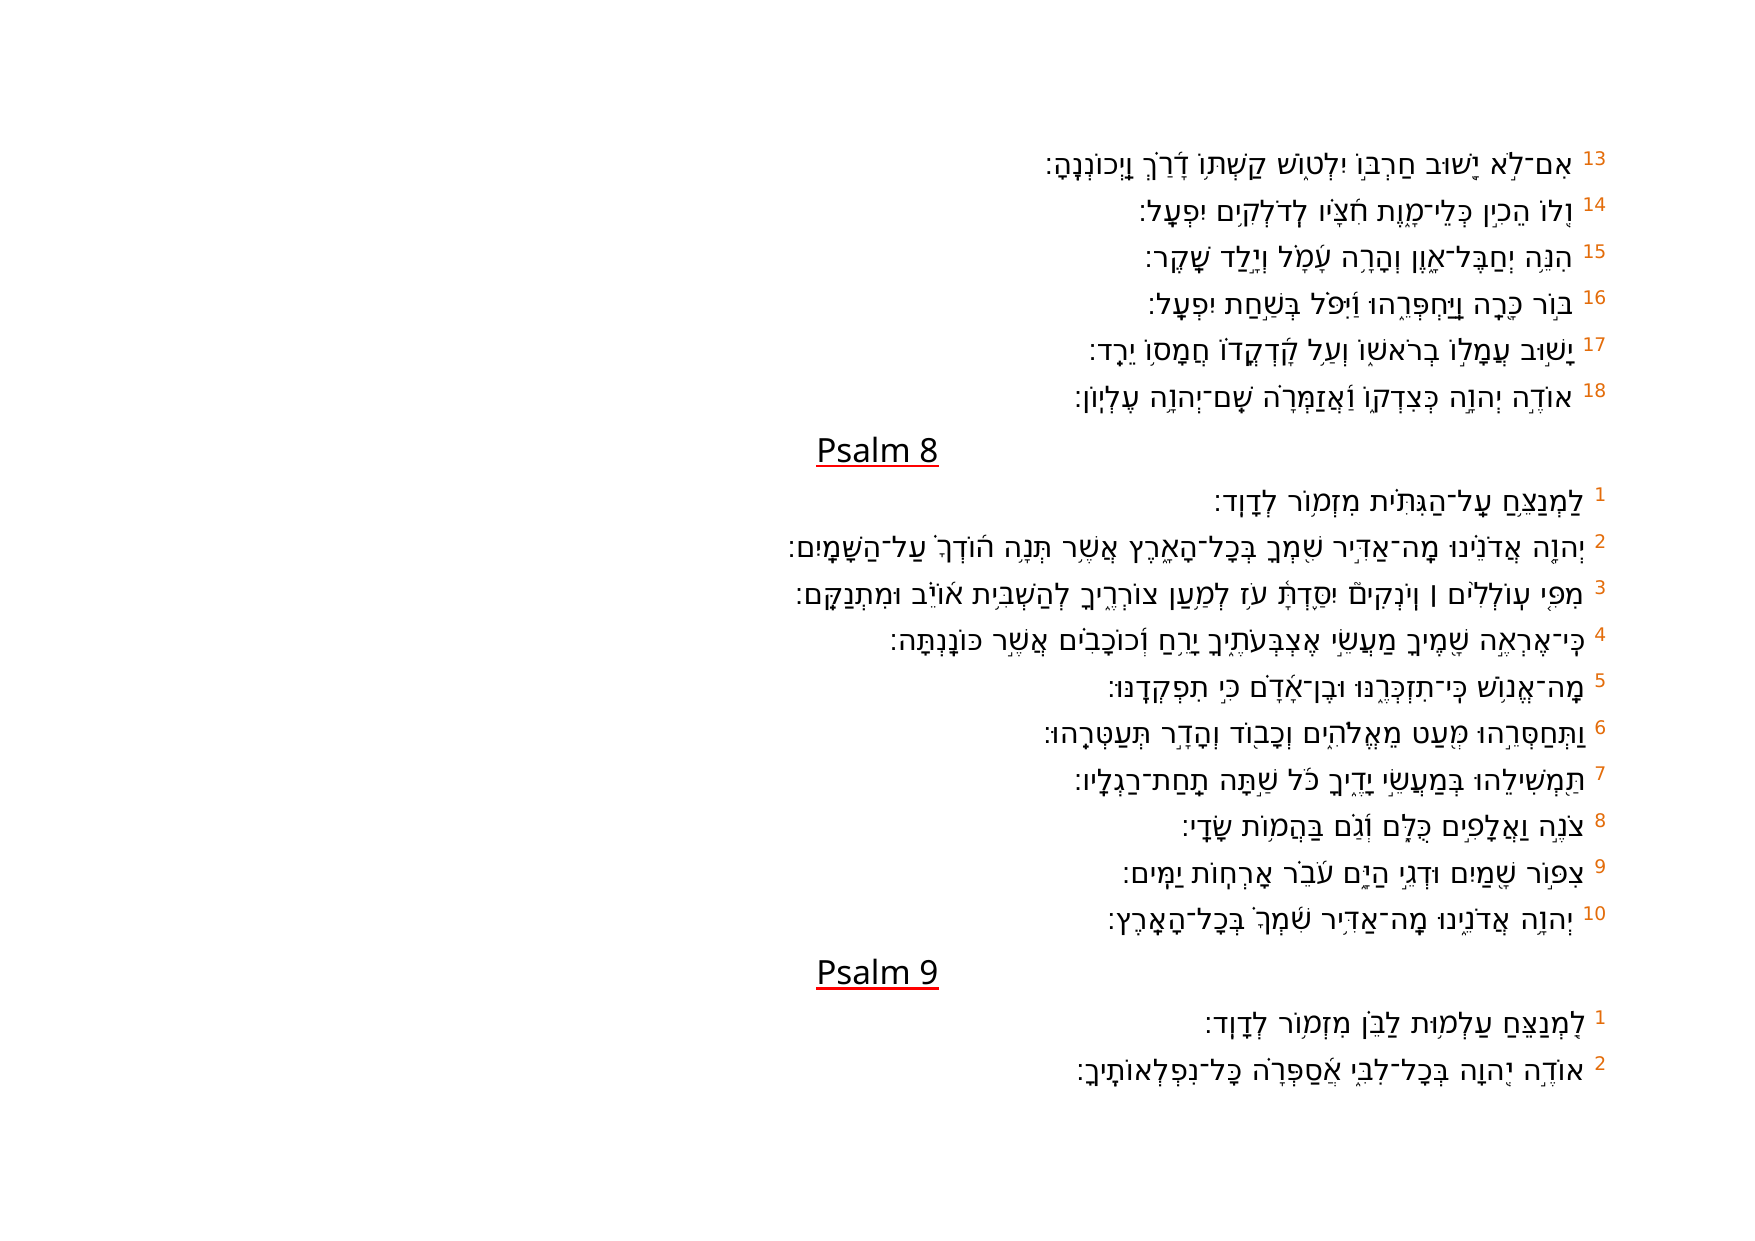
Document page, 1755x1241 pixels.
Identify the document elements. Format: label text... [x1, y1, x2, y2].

text 3 מִפִּ֤י עֽוֹלְלִ֨ים ׀ וְֽיֹנְקִים֮ יִסַּ֢דְתָּ֫ עֹ֥ז לְמַ֥עַן צוֹרְרֶ֑יךָ לְהַשְׁבִּ֥ית א֝וֹיֵ֗ב וּמִתְנַקֵּֽם׃ ‬‬‬‬‬ [148, 577, 1606, 611]
text Psalm 8 [148, 426, 1606, 472]
text 5 מָֽה־אֱנ֥וֹשׁ כִּֽי־תִזְכְּרֶ֑נּוּ וּבֶן־אָ֝דָ֗ם כִּ֣י תִפְקְדֶֽנּוּ׃ ‬‬‬‬ [148, 670, 1606, 704]
text 1 לַמְנַצֵּ֥חַ עַֽל־הַגִּתִּ֗ית מִזְמ֥וֹר לְדָוִֽד׃ [148, 484, 1606, 518]
text 2 אוֹדֶ֣ה יְ֭הוָה בְּכָל־לִבִּ֑י אֲ֝סַפְּרָ֗ה כָּל־נִפְלְאוֹתֶֽיךָ׃ ‬‬‬‬ [148, 1053, 1606, 1087]
text 13 אִם־לֹ֣א יָ֭שׁוּב חַרְבּ֣וֹ יִלְט֑וֹשׁ קַשְׁתּ֥וֹ דָ֝רַ֗ךְ וַֽיְכוֹנְנֶֽהָ׃ ‬‬‬‬ [148, 148, 1606, 182]
text 6 וַתְּחַסְּרֵ֣הוּ מְּ֭עַט מֵאֱלֹהִ֑ים וְכָב֖וֹד וְהָדָ֣ר תְּעַטְּרֵֽהוּ׃ ‬‬‬‬ [148, 717, 1606, 751]
text 16 בּ֣וֹר כָּ֭רָֽה וַֽיַּחְפְּרֵ֑הוּ וַ֝יִּפֹּ֗ל בְּשַׁ֣חַת יִפְעָֽל׃ ‬‬‬‬ [148, 287, 1606, 321]
text 7 תַּ֭מְשִׁילֵהוּ בְּמַעֲשֵׂ֣י יָדֶ֑יךָ כֹּ֝ל שַׁ֣תָּה תַֽחַת־רַגְלָֽיו׃ ‬‬‬‬ [148, 763, 1606, 797]
text 17 יָשׁ֣וּב עֲמָל֣וֹ בְרֹאשׁ֑וֹ וְעַ֥ל קָ֝דְקֳד֗וֹ חֲמָס֥וֹ יֵרֵֽד׃ ‬‬‬‬ [148, 333, 1606, 367]
text 18 אוֹדֶ֣ה יְהוָ֣ה כְּצִדְק֑וֹ וַ֝אֲזַמְּרָ֗ה שֵֽׁם־יְהוָ֥ה עֶלְיֽוֹן׃ ‬‬‬‬ [148, 380, 1606, 414]
text 14 וְ֭לוֹ הֵכִ֣ין כְּלֵי־מָ֑וֶת חִ֝צָּ֗יו לְֽדֹלְקִ֥ים יִפְעָֽל׃ ‬‬‬‬ [148, 194, 1606, 228]
text 15 הִנֵּ֥ה יְחַבֶּל־אָ֑וֶן וְהָרָ֥ה עָ֝מָ֗ל וְיָ֣לַד שָֽׁקֶר׃ ‬‬‬‬ [148, 241, 1606, 274]
text Psalm 9 [148, 949, 1606, 994]
text 2 יְהוָ֤ה אֲדֹנֵ֗ינוּ מָֽה־אַדִּ֣יר שִׁ֭מְךָ בְּכָל־הָאָ֑רֶץ אֲשֶׁ֥ר תְּנָ֥ה ה֝וֹדְךָ֗ עַל־הַשָּׁמָֽיִם׃ ‬‬‬‬ [148, 531, 1606, 565]
text 9 צִפּ֣וֹר שָׁ֭מַיִם וּדְגֵ֣י הַיָּ֑ם עֹ֝בֵ֗ר אָרְחֽ‬‏וֹת יַמִּֽים׃ ‬‬‬‬‬ [148, 856, 1606, 890]
text 1 לַ֭מְנַצֵּחַ עַלְמ֥וּת לַבֵּ֗ן מִזְמ֥וֹר לְדָוִֽד׃ [148, 1007, 1606, 1041]
text 8 צֹנֶ֣ה וַאֲלָפִ֣ים כֻּלָּ֑ם וְ֝גַ֗ם בַּהֲמ֥וֹת שָׂדָֽי׃ ‬‬‬‬ [148, 809, 1606, 843]
text 10 יְהוָ֥ה אֲדֹנֵ֑ינוּ מָֽה־אַדִּ֥יר שִׁ֝מְךָ֗ בְּכָל־הָאָֽרֶץ׃ ‬‬‬‬ [148, 902, 1606, 936]
text 4 כִּֽי־אֶרְאֶ֣ה שָׁ֭מֶיךָ מַעֲשֵׂ֣י אֶצְבְּעֹתֶ֑יךָ יָרֵ֥חַ וְ֝כוֹכָבִ֗ים אֲשֶׁ֣ר כּוֹנָֽנְתָּה׃ ‬‬‬‬ [148, 624, 1606, 658]
